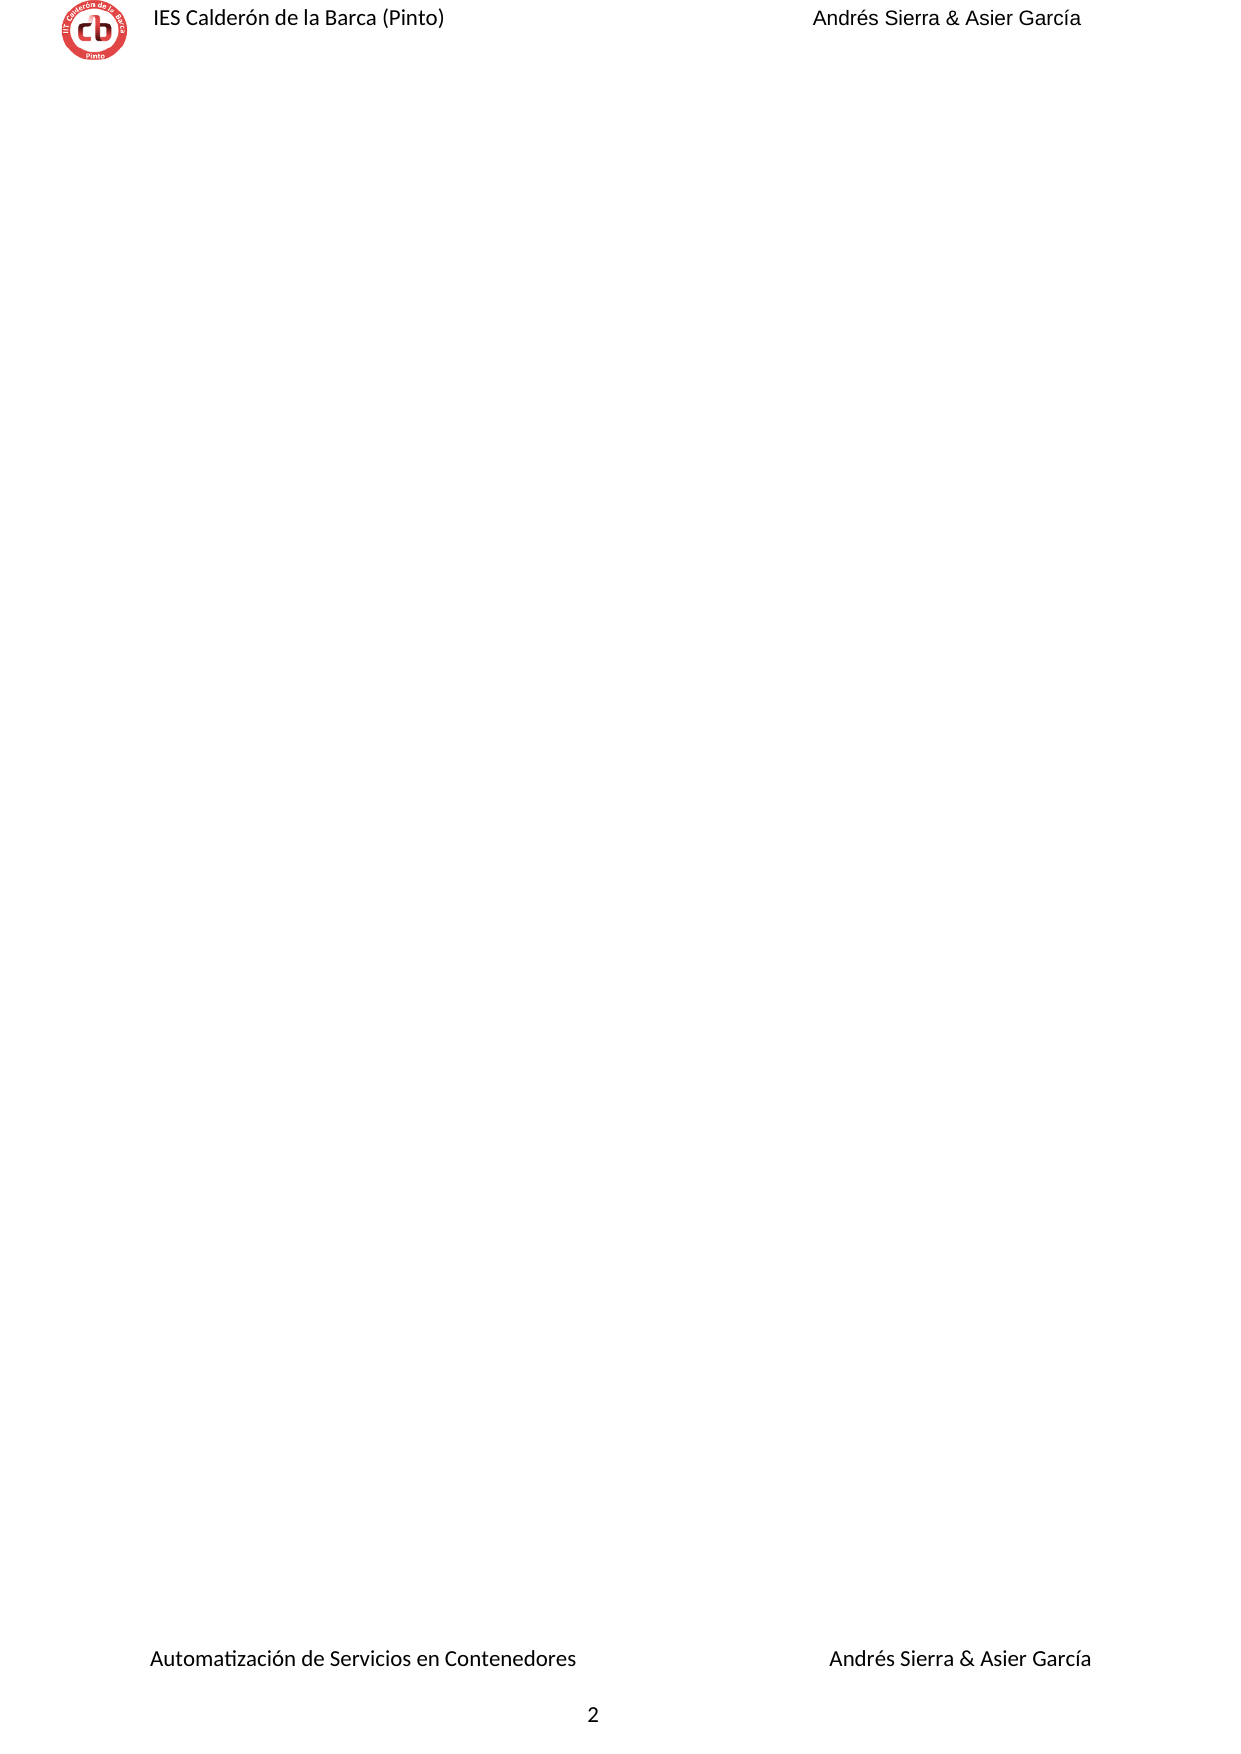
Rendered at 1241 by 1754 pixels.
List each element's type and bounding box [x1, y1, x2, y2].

picture [61, 0, 129, 60]
